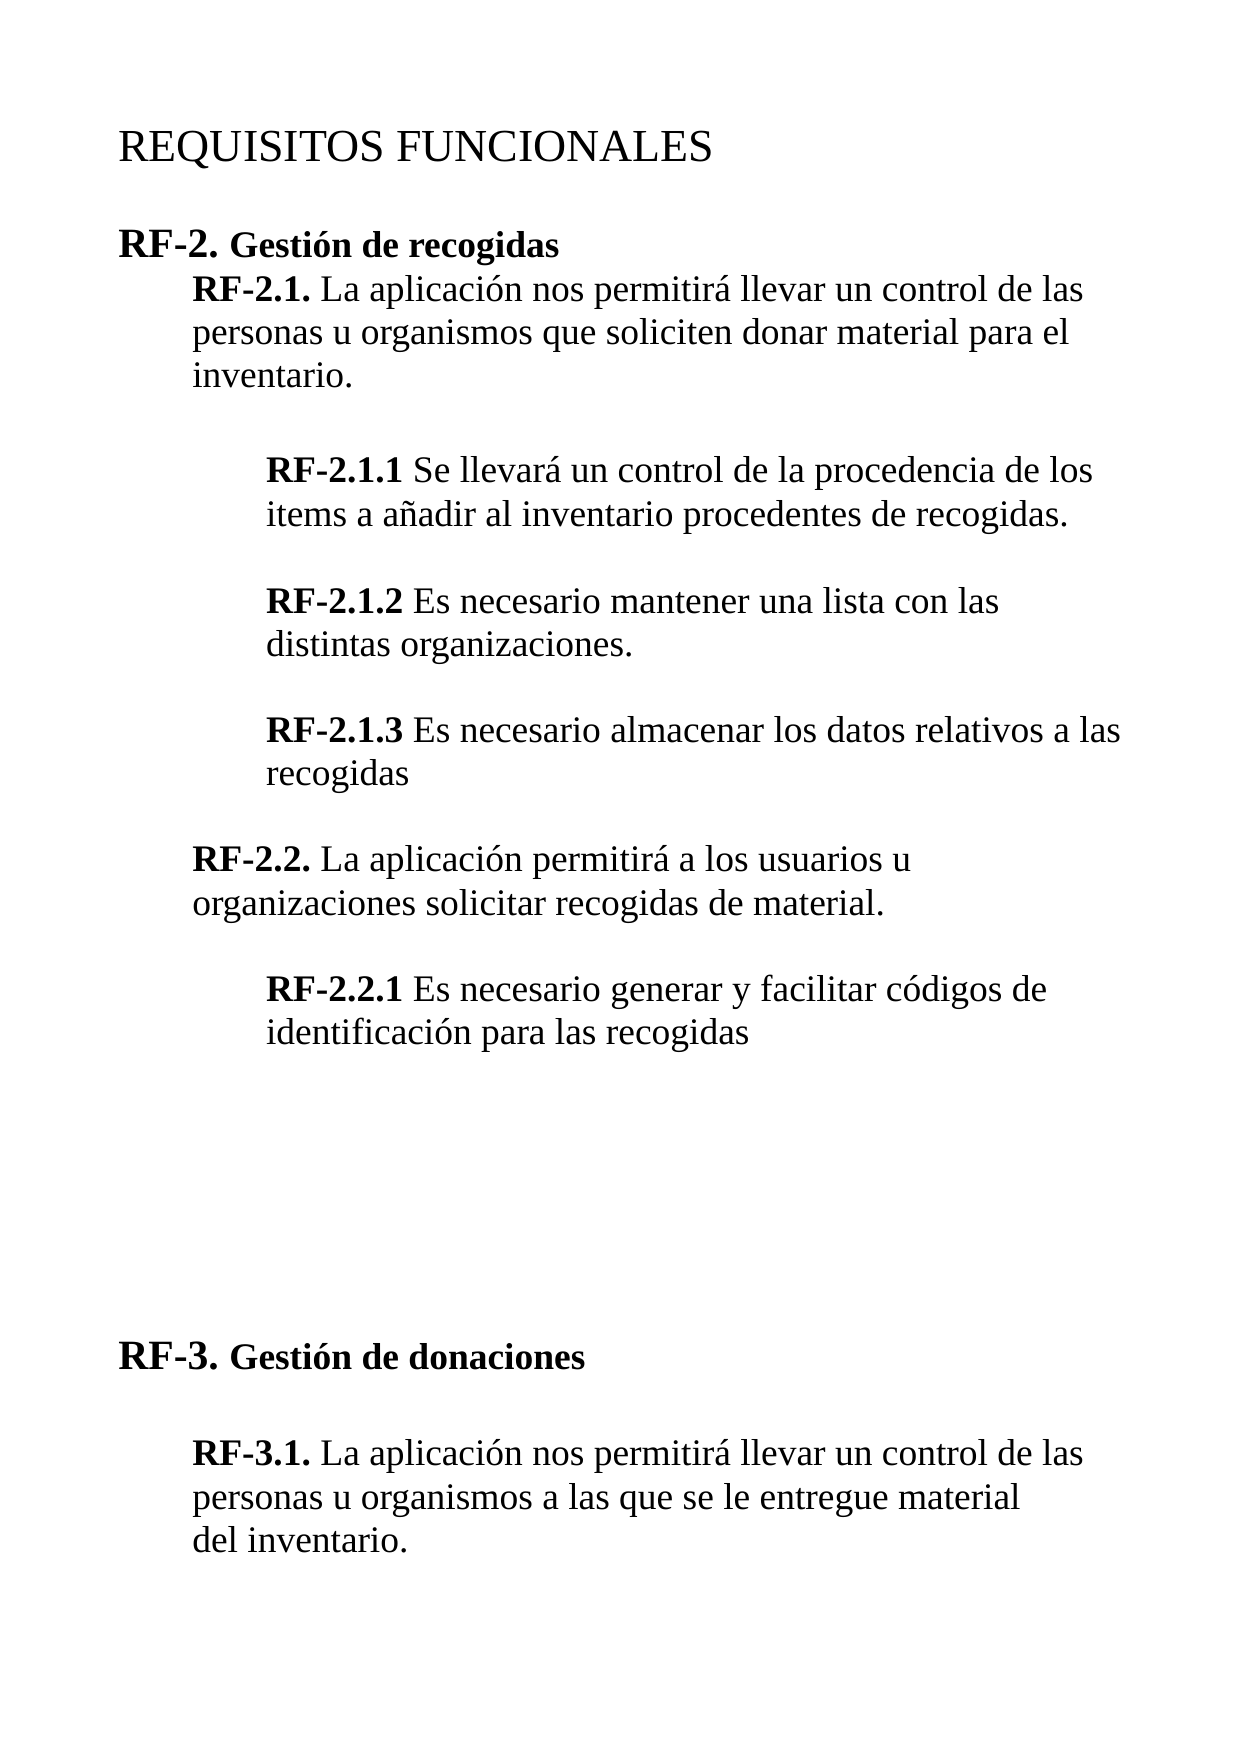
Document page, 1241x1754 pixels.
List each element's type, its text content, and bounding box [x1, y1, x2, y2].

text RF-2.1.2 Es necesario mantener una lista con las distintas organizaciones. [118, 578, 1122, 664]
text RF-2.1.1 Se llevará un control de la procedencia de los items a añadir al inventario procedentes de recogidas. [118, 444, 1122, 535]
text RF-2. Gestión de recogidas [118, 219, 1122, 267]
text personas u organismos que soliciten donar material para el inventario. [118, 310, 1122, 396]
text personas u organismos a las que se le entregue material del inventario. [118, 1474, 1122, 1560]
text RF-2.1. La aplicación nos permitirá llevar un control de las [118, 267, 1122, 310]
text RF-2.2. La aplicación permitirá a los usuarios u organizaciones solicitar recogidas de material. [118, 837, 1122, 923]
text RF-2.2.1 Es necesario generar y facilitar códigos de identificación para las recogidas [118, 966, 1122, 1052]
text RF-2.1.3 Es necesario almacenar los datos relativos a las recogidas [118, 707, 1122, 794]
text RF-3. Gestión de donaciones [118, 1330, 1122, 1378]
text REQUISITOS FUNCIONALES [118, 118, 1122, 171]
text RF-3.1. La aplicación nos permitirá llevar un control de las [118, 1426, 1122, 1474]
